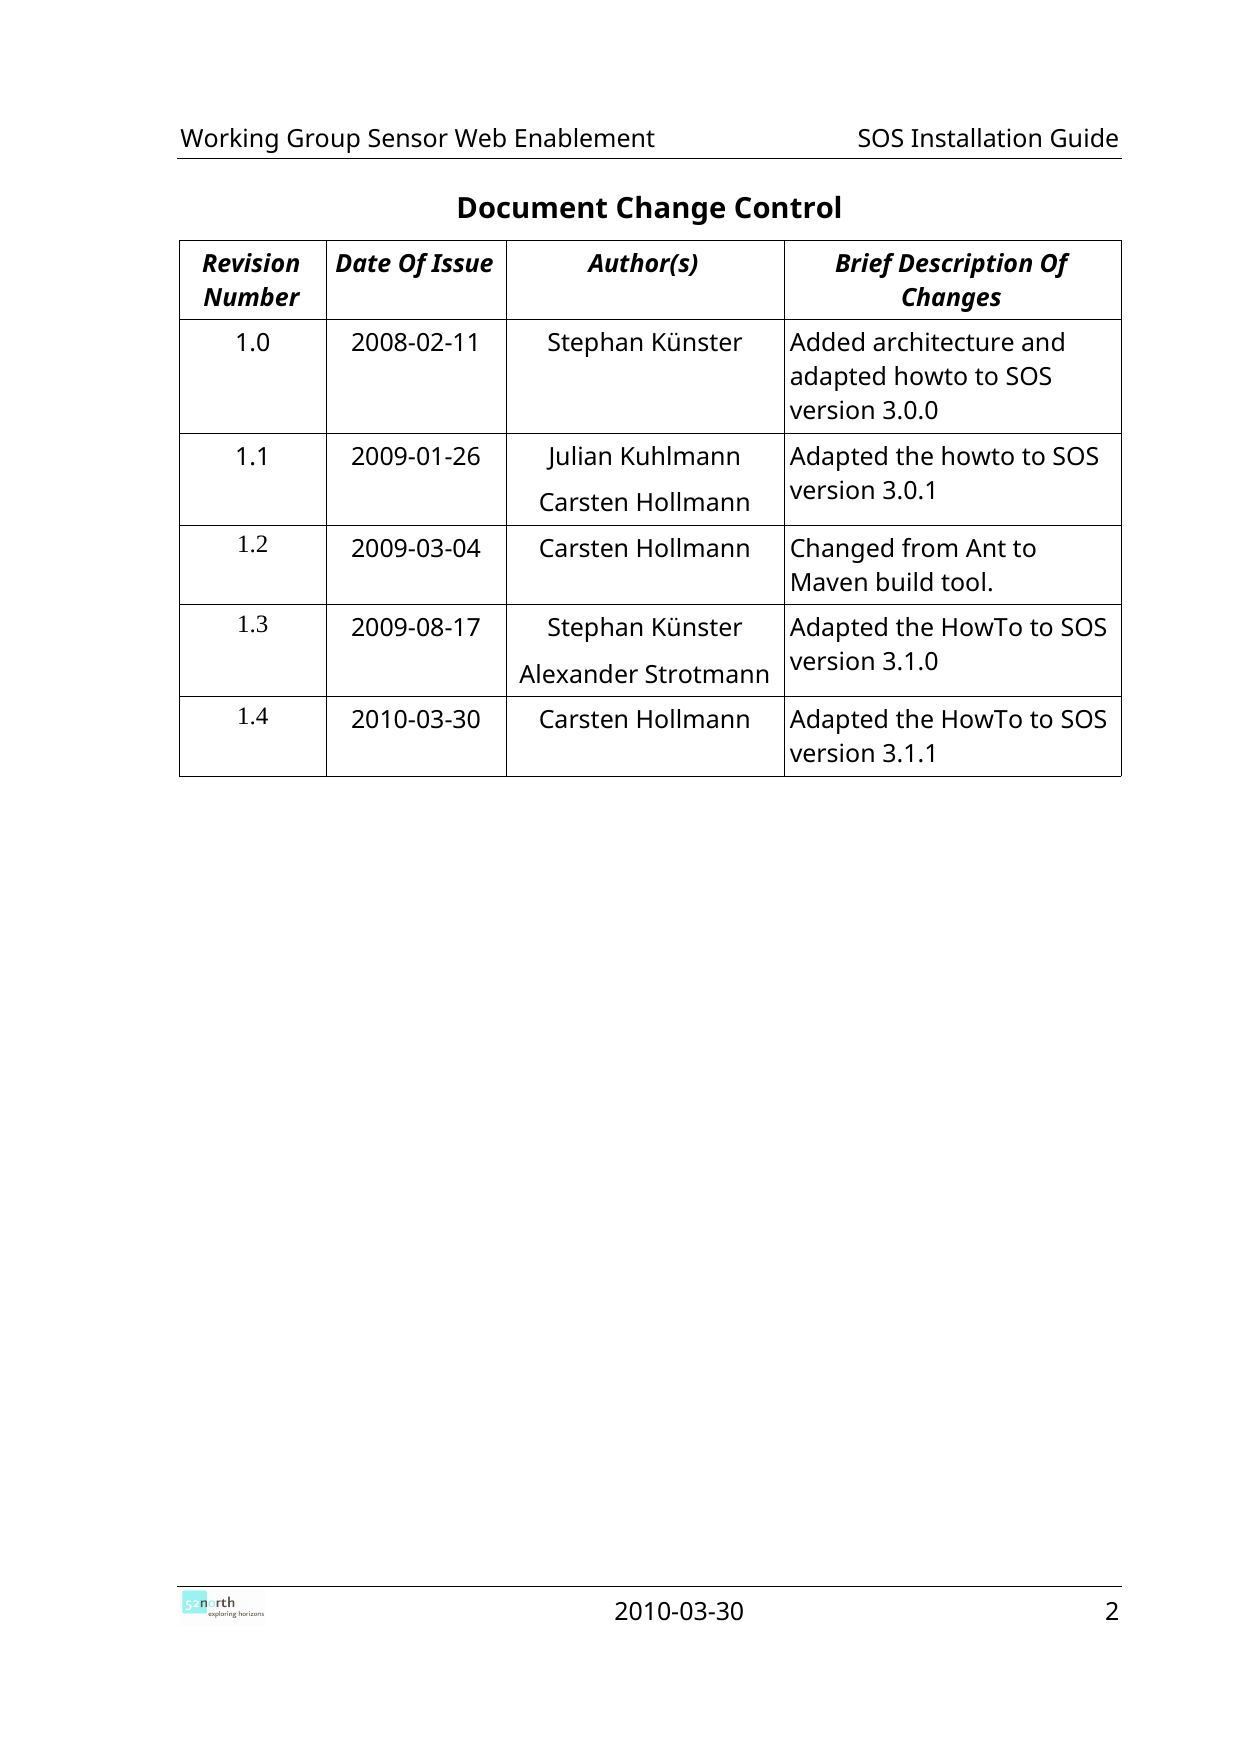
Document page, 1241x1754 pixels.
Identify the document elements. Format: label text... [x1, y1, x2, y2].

table_cell 1.4 [180, 697, 326, 776]
table_cell Julian Kuhlmann Carsten Hollmann [507, 434, 784, 525]
table_cell Carsten Hollmann [507, 526, 784, 604]
table_cell 1.3 [180, 605, 326, 696]
table_cell 2009-01-26 [327, 434, 506, 525]
table_cell Stephan Künster Alexander Strotmann [507, 605, 784, 696]
table_cell Stephan Künster [507, 320, 784, 433]
table_cell Adapted the HowTo to SOS version 3.1.0 [785, 605, 1121, 696]
table_header Author(s) [507, 241, 784, 319]
table_cell 2009-03-04 [327, 526, 506, 604]
table_cell 2009-08-17 [327, 605, 506, 696]
table_cell Added architecture and adapted howto to SOS version 3.0.0 [785, 320, 1121, 433]
table_cell Changed from Ant to Maven build tool. [785, 526, 1121, 604]
table_cell 2008-02-11 [327, 320, 506, 433]
table_cell Adapted the howto to SOS version 3.0.1 [785, 434, 1121, 525]
picture [180, 1588, 266, 1626]
table_header Revision Number [180, 241, 326, 319]
table_cell Carsten Hollmann [507, 697, 784, 776]
table_cell 1.2 [180, 526, 326, 604]
table_cell Adapted the HowTo to SOS version 3.1.1 [785, 697, 1121, 776]
table_header Date Of Issue [327, 241, 506, 319]
table_cell 2010-03-30 [327, 697, 506, 776]
table_header Brief Description Of Changes [785, 241, 1121, 319]
subtitle Document Change Control [177, 187, 1122, 227]
table_cell 1.0 [180, 320, 326, 433]
table_cell 1.1 [180, 434, 326, 525]
